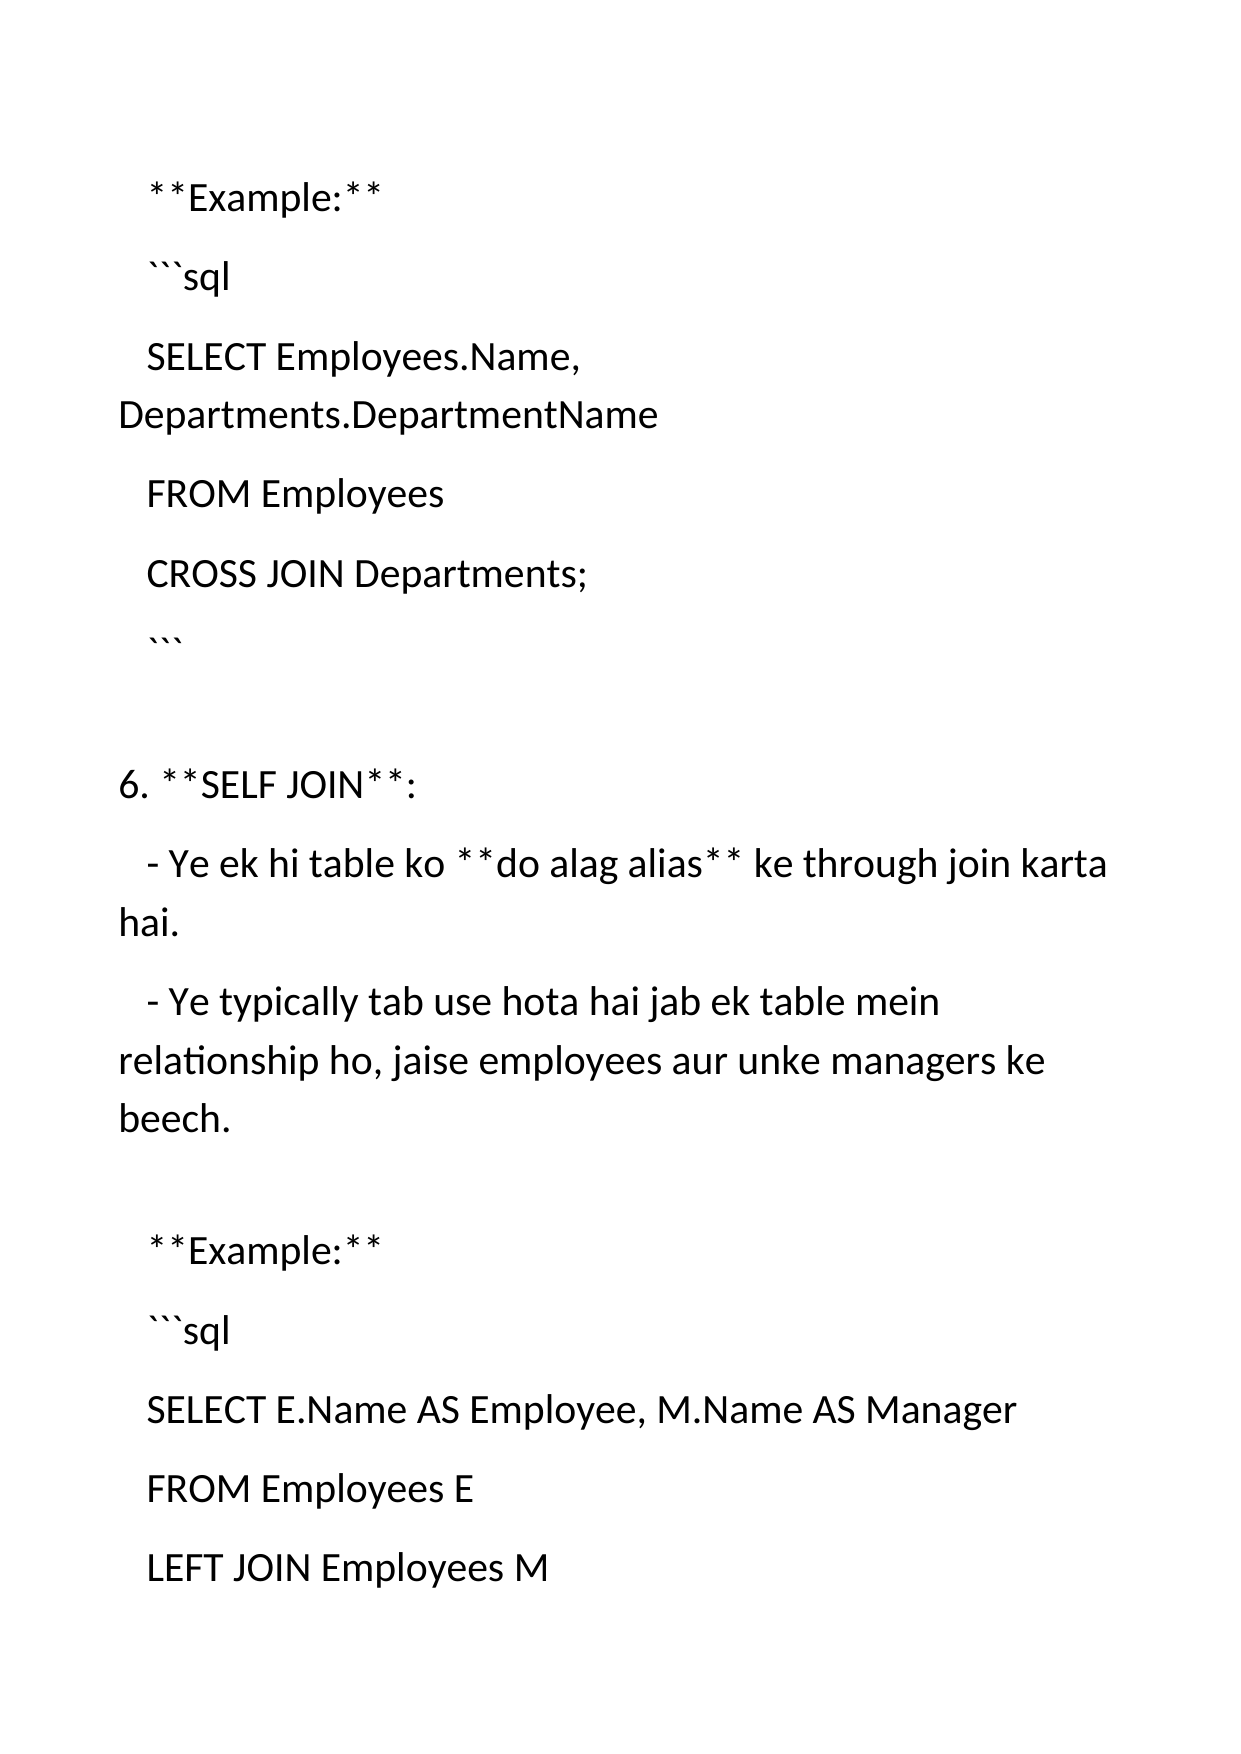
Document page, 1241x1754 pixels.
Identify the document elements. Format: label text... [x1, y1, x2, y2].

text ```sql [118, 1304, 1122, 1354]
text 6. **SELF JOIN**: [118, 758, 1122, 809]
text **Example:** [118, 1224, 1122, 1275]
text LEFT JOIN Employees M [118, 1541, 1122, 1592]
text - Ye ek hi table ko **do alag alias** ke through join karta hai. [118, 837, 1122, 947]
text CROSS JOIN Departments; [118, 547, 1122, 597]
text FROM Employees E [118, 1462, 1122, 1513]
text SELECT Employees.Name, Departments.DepartmentName [118, 330, 1122, 439]
text SELECT E.Name AS Employee, M.Name AS Manager [118, 1383, 1122, 1434]
text **Example:** [118, 171, 1122, 222]
text - Ye typically tab use hota hai jab ek table mein relationship ho, jaise employees aur unke managers ke beech. [118, 975, 1122, 1143]
text ```sql [118, 250, 1122, 301]
text FROM Employees [118, 467, 1122, 518]
text ``` [118, 626, 1122, 677]
